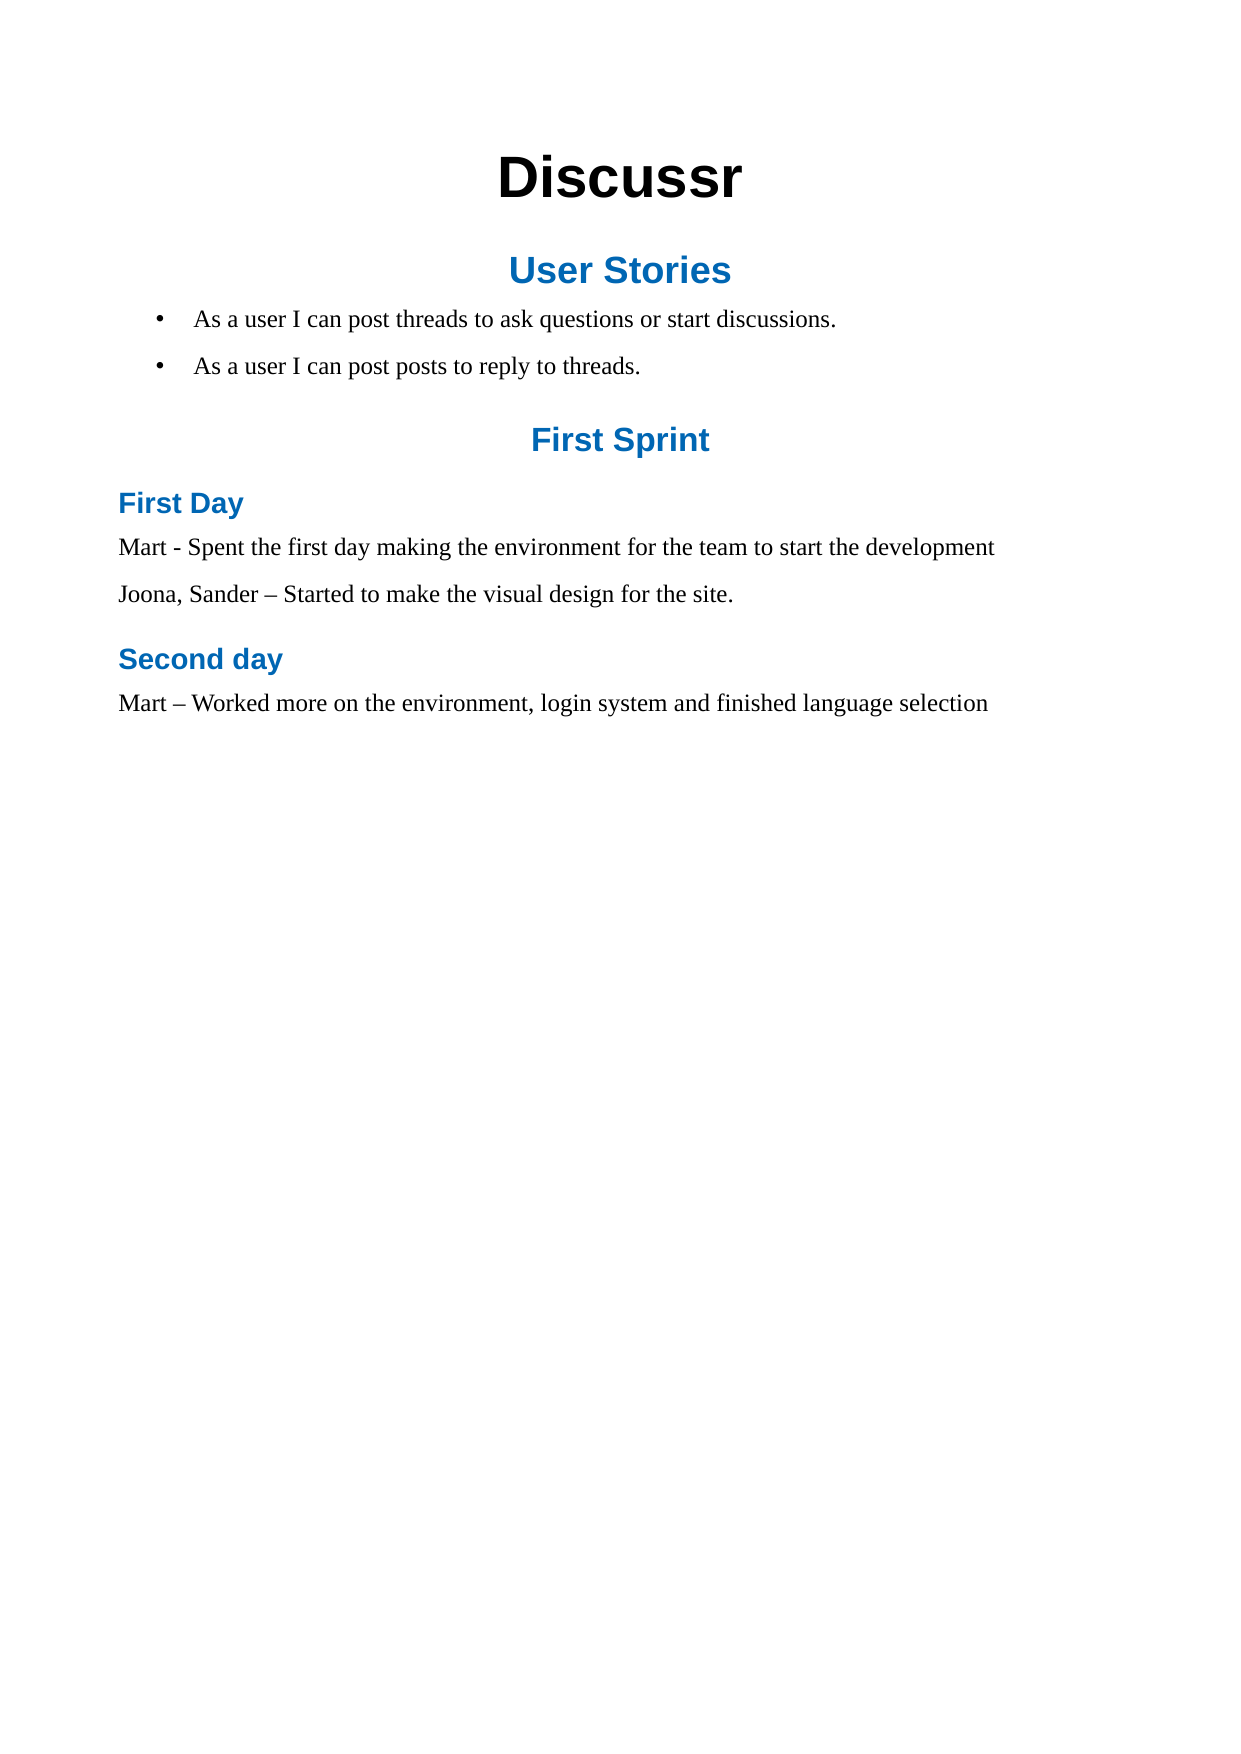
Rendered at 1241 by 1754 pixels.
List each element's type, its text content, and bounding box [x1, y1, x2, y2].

text Mart – Worked more on the environment, login system and finished language selection [118, 688, 1122, 717]
subtitle First Sprint [118, 420, 1122, 458]
subtitle Second day [118, 642, 1122, 675]
subtitle First Day [118, 486, 1122, 519]
title Discussr [118, 143, 1122, 210]
text Mart - Spent the first day making the environment for the team to start the development [118, 532, 1122, 561]
subtitle User Stories [118, 248, 1122, 291]
list As a user I can post posts to reply to threads. [156, 351, 1122, 380]
text Joona, Sander – Started to make the visual design for the site. [118, 579, 1122, 608]
list As a user I can post threads to ask questions or start discussions. [156, 304, 1122, 333]
